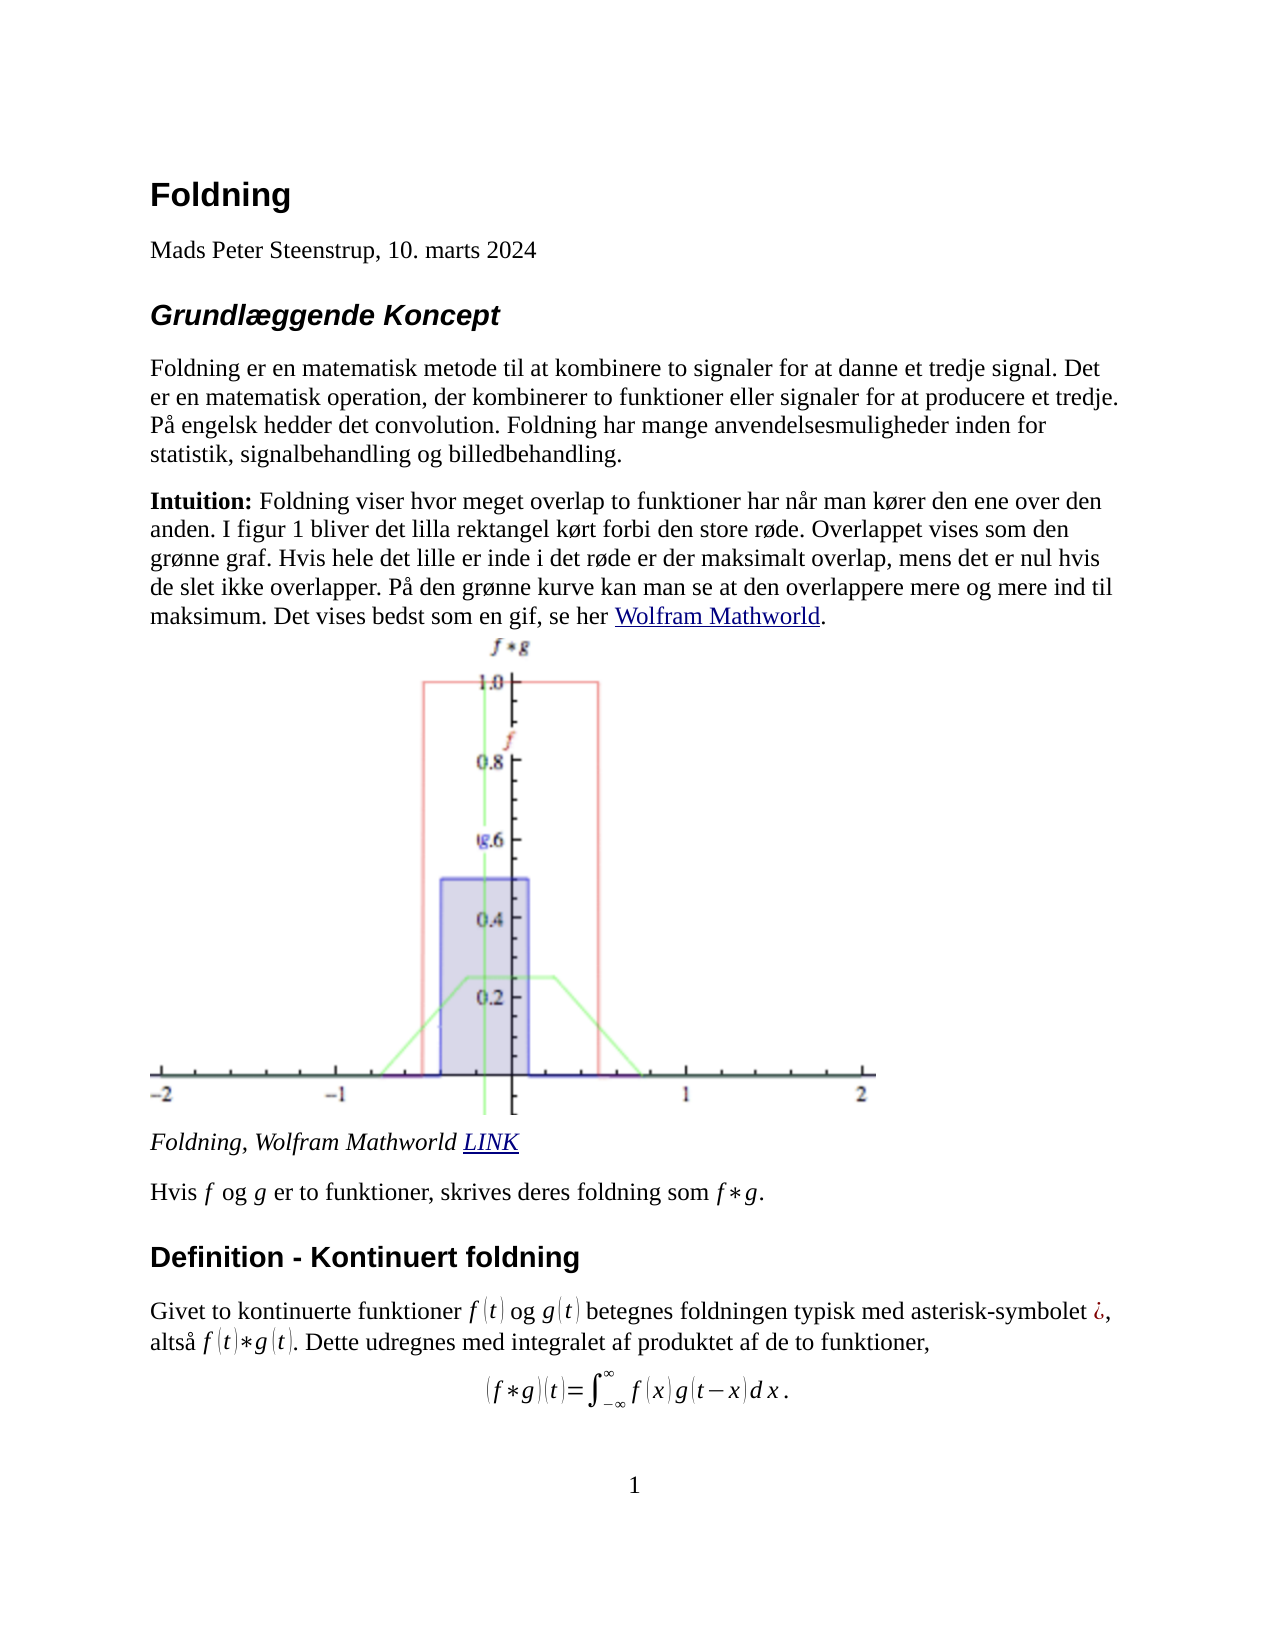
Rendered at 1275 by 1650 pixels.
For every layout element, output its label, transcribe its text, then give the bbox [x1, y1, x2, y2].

picture [150, 638, 876, 1115]
subtitle Definition - Kontinuert foldning [150, 1240, 1125, 1274]
text Mads Peter Steenstrup, 10. marts 2024 [150, 235, 1125, 264]
text Intuition: Foldning viser hvor meget overlap to funktioner har når man kører den ene over den anden. I figur 1 bliver det lilla rektangel kørt forbi den store røde. Overlappet vises som den grønne graf. Hvis hele det lille er inde i det røde er der maksimalt overlap, mens det er nul hvis de slet ikke overlapper. På den grønne kurve kan man se at den overlappere mere og mere ind til maksimum. Det vises bedst som en gif, se her Wolfram Mathworld. [150, 486, 1125, 629]
text Foldning, Wolfram Mathworld LINK [150, 1127, 1125, 1156]
text Givet to kontinuerte funktioner og betegnes foldningen typisk med asterisk-symbolet , altså . Dette udregnes med integralet af produktet af de to funktioner, [150, 1295, 1125, 1357]
subtitle Foldning [150, 175, 1125, 214]
text Hvis og er to funktioner, skrives deres foldning som . [150, 1177, 1125, 1206]
text Foldning er en matematisk metode til at kombinere to signaler for at danne et tredje signal. Det er en matematisk operation, der kombinerer to funktioner eller signaler for at producere et tredje. På engelsk hedder det convolution. Foldning har mange anvendelsesmuligheder inden for statistik, signalbehandling og billedbehandling. [150, 353, 1125, 468]
subtitle Grundlæggende Koncept [150, 298, 1125, 331]
